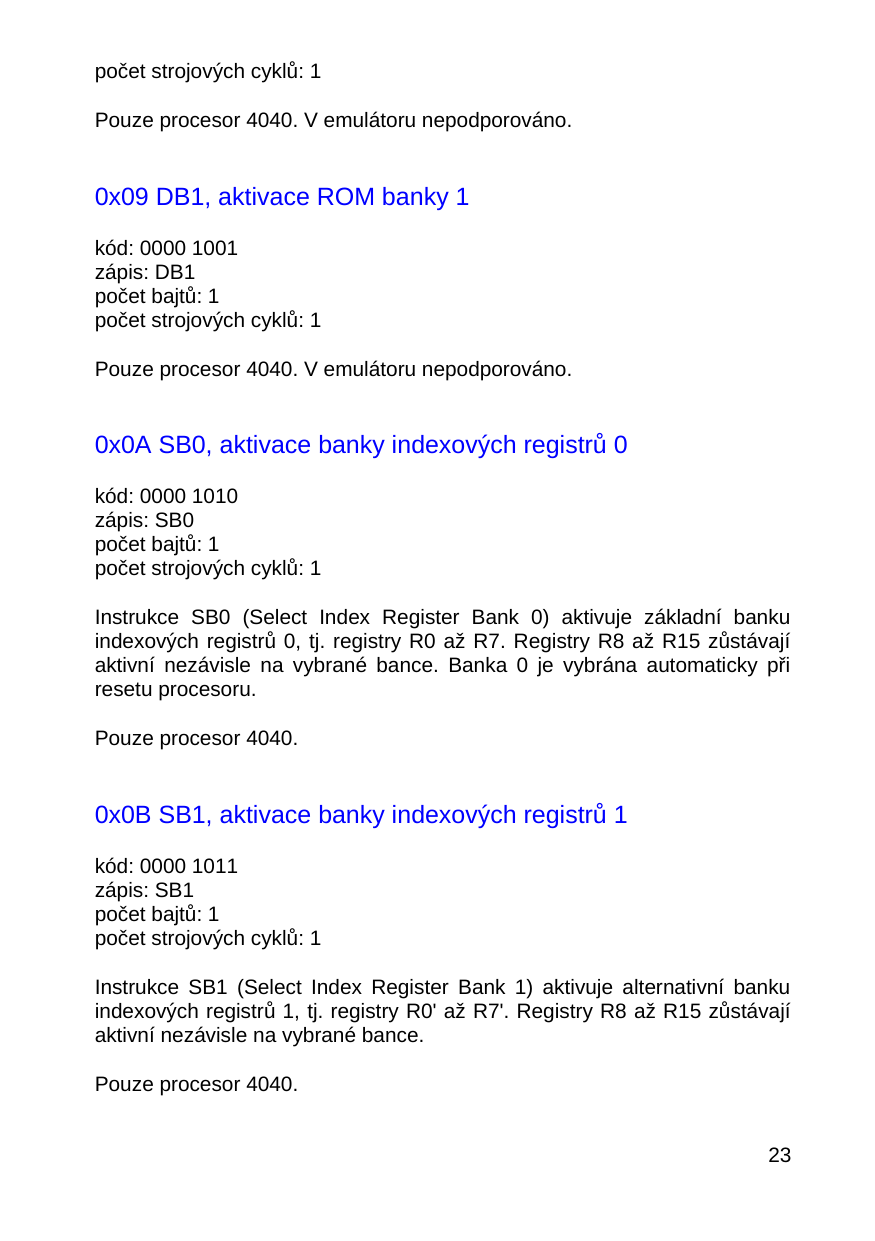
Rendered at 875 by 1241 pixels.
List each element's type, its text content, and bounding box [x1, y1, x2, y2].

text počet strojových cyklů: 1 [94, 926, 791, 949]
text počet strojových cyklů: 1 [94, 308, 791, 332]
text Instrukce SB1 (Select Index Register Bank 1) aktivuje alternativní banku indexových registrů 1, tj. registry R0' až R7'. Registry R8 až R15 zůstávají aktivní nezávisle na vybrané bance. [94, 974, 791, 1046]
subtitle 0x0A SB0, aktivace banky indexových registrů 0 [94, 431, 791, 459]
text počet bajtů: 1 [94, 902, 791, 926]
text kód: 0000 1001 [94, 236, 791, 260]
text kód: 0000 1011 [94, 854, 791, 878]
text zápis: DB1 [94, 260, 791, 284]
text Pouze procesor 4040. V emulátoru nepodporováno. [94, 357, 791, 381]
text Instrukce SB0 (Select Index Register Bank 0) aktivuje základní banku indexových registrů 0, tj. registry R0 až R7. Registry R8 až R15 zůstávají aktivní nezávisle na vybrané bance. Banka 0 je vybrána automaticky při resetu procesoru. [94, 605, 791, 701]
text kód: 0000 1010 [94, 484, 791, 508]
text zápis: SB0 [94, 508, 791, 532]
text počet bajtů: 1 [94, 532, 791, 556]
text Pouze procesor 4040. [94, 1071, 791, 1095]
text počet strojových cyklů: 1 [94, 59, 791, 83]
text počet strojových cyklů: 1 [94, 556, 791, 580]
text počet bajtů: 1 [94, 284, 791, 308]
text Pouze procesor 4040. V emulátoru nepodporováno. [94, 108, 791, 132]
text zápis: SB1 [94, 878, 791, 902]
subtitle 0x09 DB1, aktivace ROM banky 1 [94, 182, 791, 211]
subtitle 0x0B SB1, aktivace banky indexových registrů 1 [94, 800, 791, 829]
text Pouze procesor 4040. [94, 726, 791, 750]
